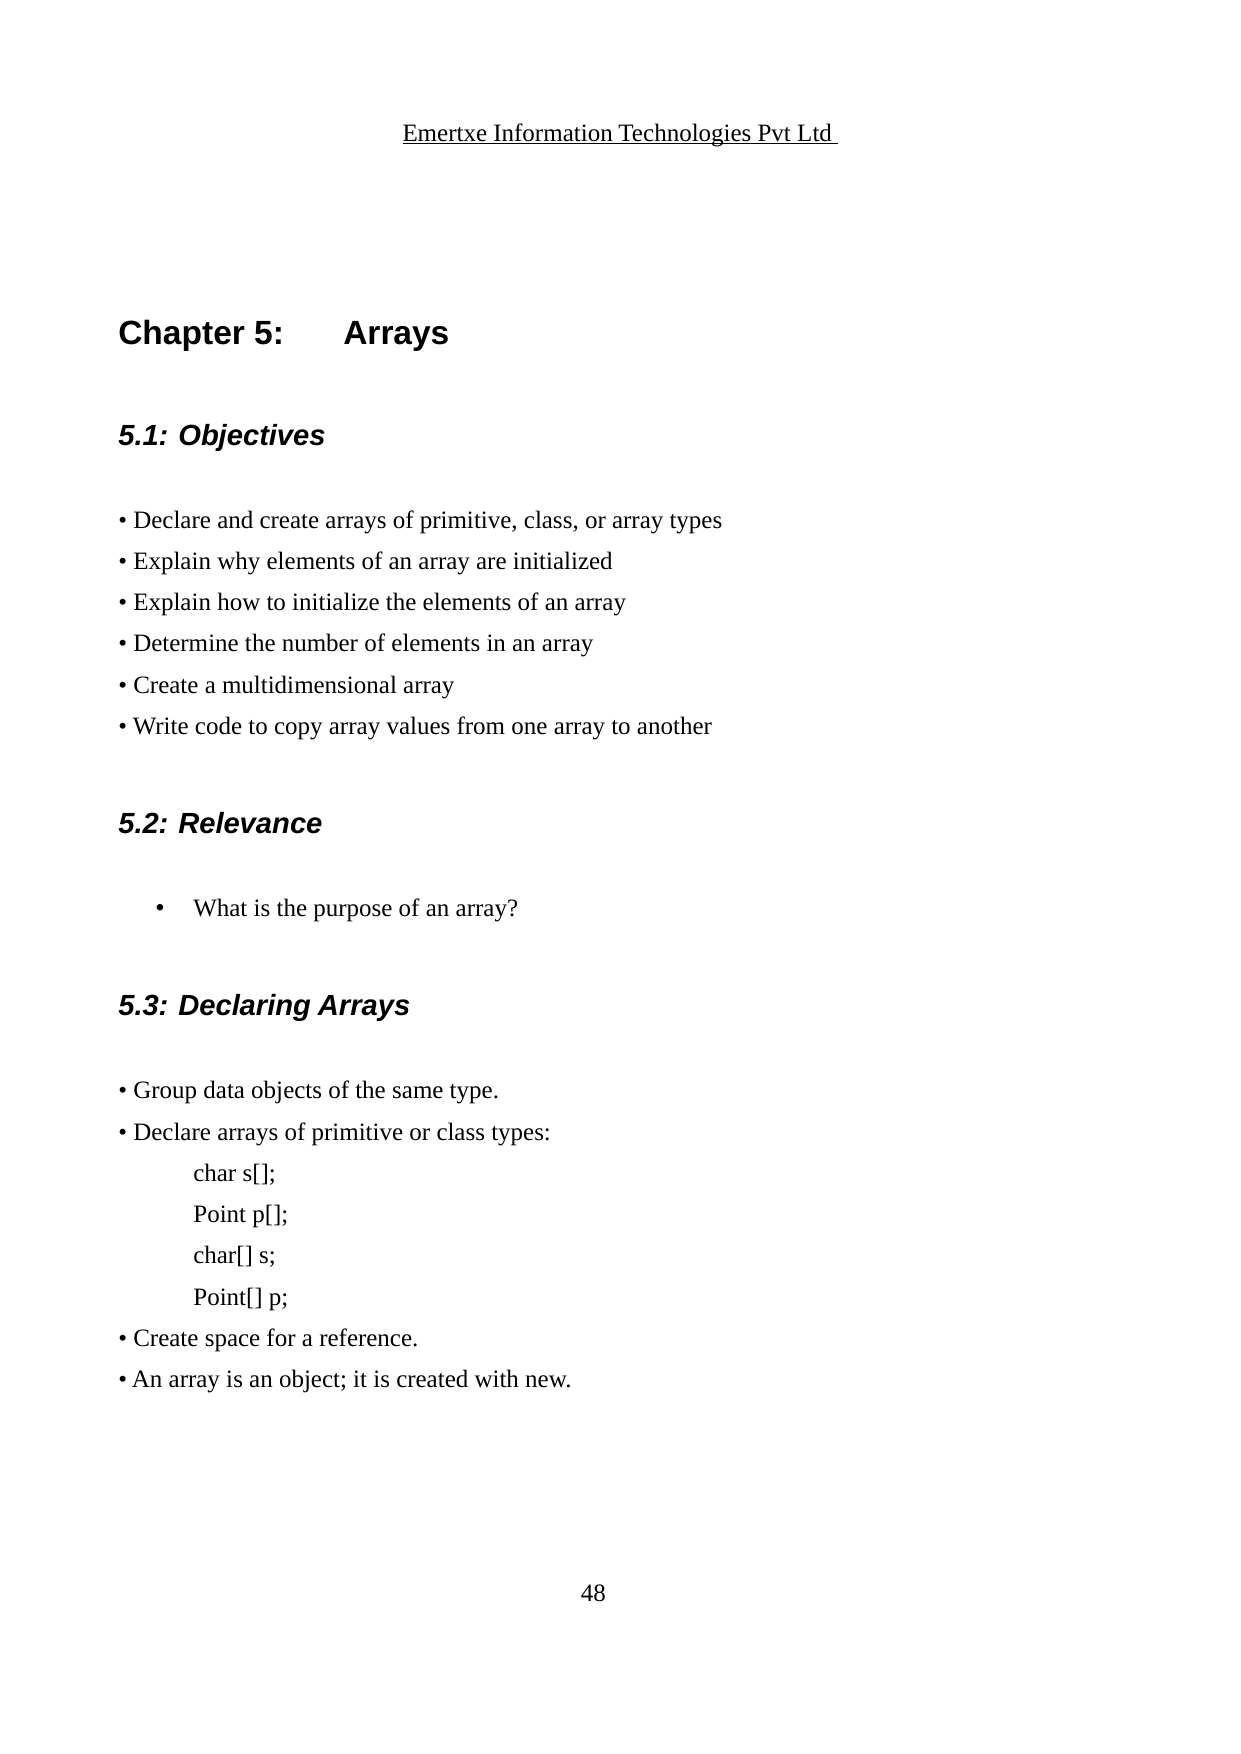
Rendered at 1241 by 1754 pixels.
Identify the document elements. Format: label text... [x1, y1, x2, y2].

text char s[]; [118, 1158, 1122, 1187]
text • Determine the number of elements in an array [118, 628, 1122, 657]
text • Declare and create arrays of primitive, class, or array types [118, 505, 1122, 533]
list What is the purpose of an array? [156, 893, 1122, 922]
text • Group data objects of the same type. [118, 1076, 1122, 1104]
text Point p[]; [118, 1199, 1122, 1228]
text char[] s; [118, 1241, 1122, 1269]
text • Write code to copy array values from one array to another [118, 711, 1122, 740]
text Point[] p; [118, 1282, 1122, 1311]
text • Create space for a reference. [118, 1323, 1122, 1352]
text • An array is an object; it is created with new. [118, 1364, 1122, 1393]
subtitle Relevance [118, 806, 1122, 839]
subtitle Declaring Arrays [118, 988, 1122, 1022]
text • Explain how to initialize the elements of an array [118, 587, 1122, 616]
text • Create a multidimensional array [118, 670, 1122, 698]
text • Declare arrays of primitive or class types: [118, 1117, 1122, 1146]
text • Explain why elements of an array are initialized [118, 546, 1122, 575]
subtitle Arrays [118, 313, 1122, 351]
subtitle Objectives [118, 417, 1122, 451]
